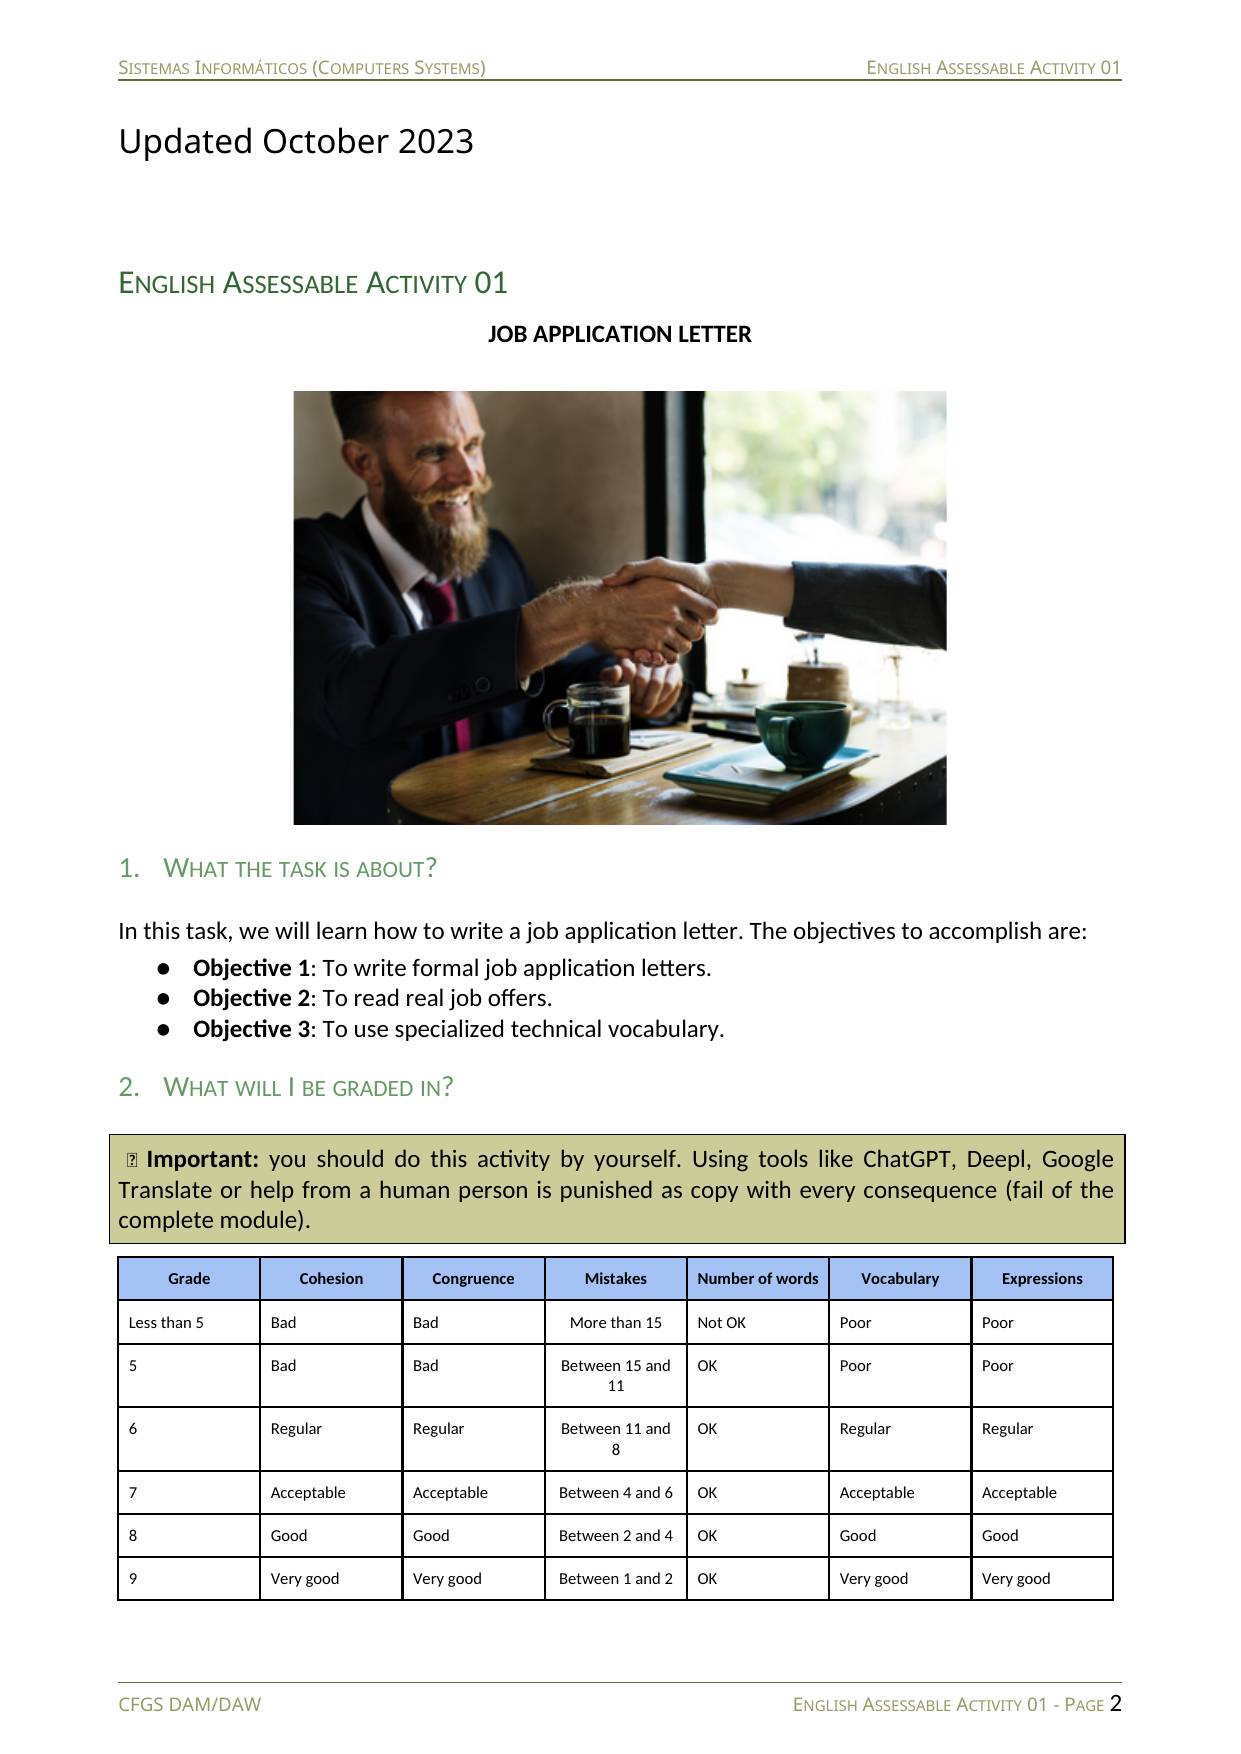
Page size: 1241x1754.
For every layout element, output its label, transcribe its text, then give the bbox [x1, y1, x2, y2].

table_cell Bad [261, 1345, 401, 1406]
table_cell Good [261, 1515, 401, 1556]
table_header Cohesion [261, 1258, 401, 1299]
table_cell Very good [973, 1558, 1112, 1599]
table_cell Regular [261, 1408, 401, 1470]
text In this task, we will learn how to write a job application letter. The objectives to accomplish are: [118, 915, 1122, 946]
table_cell 6 [119, 1408, 259, 1470]
table_header Number of words [688, 1258, 828, 1299]
table_cell Bad [404, 1345, 544, 1406]
table_cell 7 [119, 1472, 259, 1513]
table_cell Poor [830, 1301, 970, 1343]
text Updated October 2023 [118, 118, 1122, 163]
text 📖 Important: you should do this activity by yourself. Using tools like ChatGPT, Deepl, Google Translate or help from a human person is punished as copy with every consequence (fail of the complete module). [110, 1135, 1124, 1243]
picture [293, 391, 947, 825]
text JOB APPLICATION LETTER [118, 318, 1122, 348]
table_cell Bad [404, 1301, 544, 1343]
table_cell Acceptable [404, 1472, 544, 1513]
table_header Mistakes [546, 1258, 686, 1299]
table_cell Very good [830, 1558, 970, 1599]
table_cell OK [688, 1472, 828, 1513]
table_cell Regular [404, 1408, 544, 1470]
table_cell Between 4 and 6 [546, 1472, 686, 1513]
table_cell 8 [119, 1515, 259, 1556]
table_cell OK [688, 1408, 828, 1470]
table_cell Poor [973, 1301, 1112, 1343]
table_cell Regular [973, 1408, 1112, 1470]
table_cell Bad [261, 1301, 401, 1343]
table_cell Between 11 and 8 [546, 1408, 686, 1470]
table_cell Between 2 and 4 [546, 1515, 686, 1556]
table_cell Between 1 and 2 [546, 1558, 686, 1599]
table_cell 9 [119, 1558, 259, 1599]
table_header Grade [119, 1258, 259, 1299]
table_cell Acceptable [830, 1472, 970, 1513]
table_cell Between 15 and 11 [546, 1345, 686, 1406]
subtitle What will I be graded in? [118, 1068, 1122, 1104]
table_cell Good [830, 1515, 970, 1556]
list Objective 3: To use specialized technical vocabulary. [156, 1013, 1122, 1043]
table_header Vocabulary [830, 1258, 970, 1299]
list Objective 1: To write formal job application letters. [156, 952, 1122, 982]
table_cell 5 [119, 1345, 259, 1406]
table_cell Poor [830, 1345, 970, 1406]
subtitle What the task is about? [118, 849, 1122, 885]
table_cell Very good [261, 1558, 401, 1599]
table_cell Less than 5 [119, 1301, 259, 1343]
text English Assessable Activity 01 [118, 261, 1122, 302]
table_cell OK [688, 1515, 828, 1556]
table_cell OK [688, 1345, 828, 1406]
table_cell Not OK [688, 1301, 828, 1343]
table_header Expressions [973, 1258, 1112, 1299]
table_cell Poor [973, 1345, 1112, 1406]
table_cell Very good [404, 1558, 544, 1599]
list Objective 2: To read real job offers. [156, 982, 1122, 1013]
table_cell Good [404, 1515, 544, 1556]
table_cell Acceptable [973, 1472, 1112, 1513]
table_cell More than 15 [546, 1301, 686, 1343]
table_cell Good [973, 1515, 1112, 1556]
table_cell Acceptable [261, 1472, 401, 1513]
table_cell Regular [830, 1408, 970, 1470]
table_cell OK [688, 1558, 828, 1599]
table_header Congruence [404, 1258, 544, 1299]
